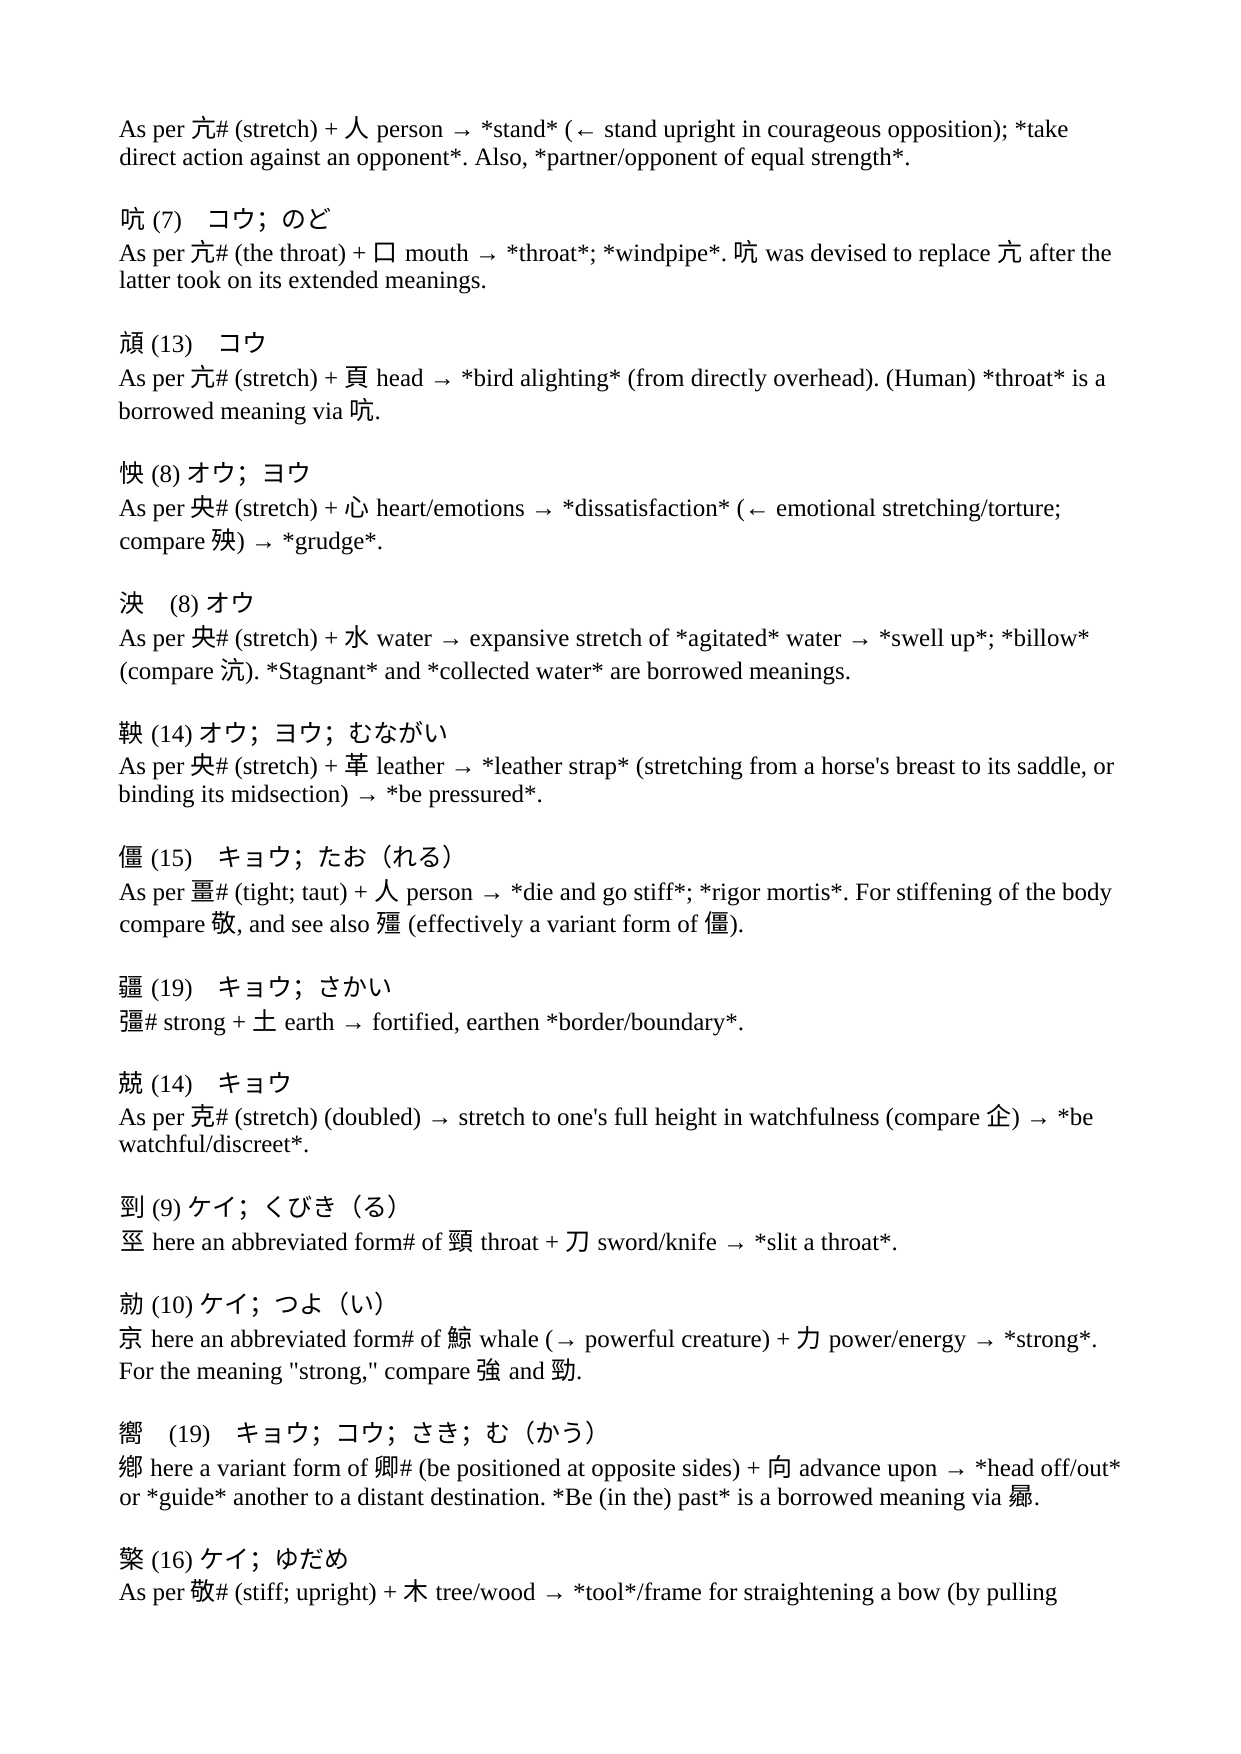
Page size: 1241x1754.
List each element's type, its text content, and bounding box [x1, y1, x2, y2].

text As per 央# (stretch) + 革 leather → *leather strap* (stretching from a horse's breast to its saddle, or binding its midsection) → *be pressured*. [118, 753, 1116, 808]
text 檠 (16) ケイ；ゆだめ [119, 1545, 1123, 1574]
text 巠 here an abbreviated form# of 頸 throat + 刀 sword/knife → *slit a throat*. [120, 1227, 1123, 1256]
text 勍 (10) ケイ；つよ（い） [119, 1289, 1123, 1318]
text 彊# strong + 土 earth → fortified, earthen *border/boundary*. [119, 1006, 1123, 1035]
text 剄 (9) ケイ；くびき（る） [120, 1193, 1123, 1222]
text As per 克# (stretch) (doubled) → stretch to one's full height in watchfulness (compare 企) → *be watchful/discreet*. [118, 1103, 1094, 1158]
text As per 亢# (the throat) + 口 mouth → *throat*; *windpipe*. 吭 was devised to replace 亢 after the latter took on its extended meanings. [118, 239, 1114, 294]
text As per 央# (stretch) + 心 heart/emotions → *dissatisfaction* (← emotional stretching/torture; compare 殃) → *grudge*. [118, 493, 1062, 555]
text 僵 (15) キョウ；たお（れる） [119, 843, 1123, 871]
text or *guide* another to a distant destination. *Be (in the) past* is a borrowed meaning via 曏. [119, 1482, 1123, 1511]
text As per 畺# (tight; taut) + 人 person → *die and go stiff*; *rigor mortis*. For stiffening of the body compare 敬, and see also 殭 (effectively a variant form of 僵). [118, 877, 1113, 938]
text As per 亢# (stretch) + 人 person → *stand* (← stand upright in courageous opposition); *take direct action against an opponent*. Also, *partner/opponent of equal strength*. [118, 116, 1069, 170]
text 嚮 (19) キョウ；コウ；さき；む（かう） [118, 1419, 1123, 1448]
text 泱 (8) オウ [119, 589, 1123, 618]
text 怏 (8) オウ；ヨウ [119, 459, 1123, 488]
text 京 here an abbreviated form# of 鯨 whale (→ powerful creature) + 力 power/energy → *strong*. For the meaning "strong," compare 強 and 勁. [119, 1323, 1099, 1385]
text 鄕 here a variant form of 卿# (be positioned at opposite sides) + 向 advance upon → *head off/out* [116, 1453, 1123, 1482]
text 吭 (7) コウ；のど [121, 205, 1123, 234]
text 兢 (14) キョウ [119, 1069, 1123, 1098]
text 鞅 (14) オウ；ヨウ；むながい [119, 719, 1123, 748]
text 疆 (19) キョウ；さかい [119, 972, 1123, 1001]
text 頏 (13) コウ [119, 329, 1123, 358]
text As per 亢# (stretch) + 頁 head → *bird alighting* (from directly overhead). (Human) *throat* is a borrowed meaning via 吭. [118, 363, 1107, 425]
text As per 敬# (stiff; upright) + 木 tree/wood → *tool*/frame for straightening a bow (by pulling [118, 1579, 1058, 1606]
text As per 央# (stretch) + 水 water → expansive stretch of *agitated* water → *swell up*; *billow* (compare 沆). *Stagnant* and *collected water* are borrowed meanings. [118, 623, 1091, 684]
